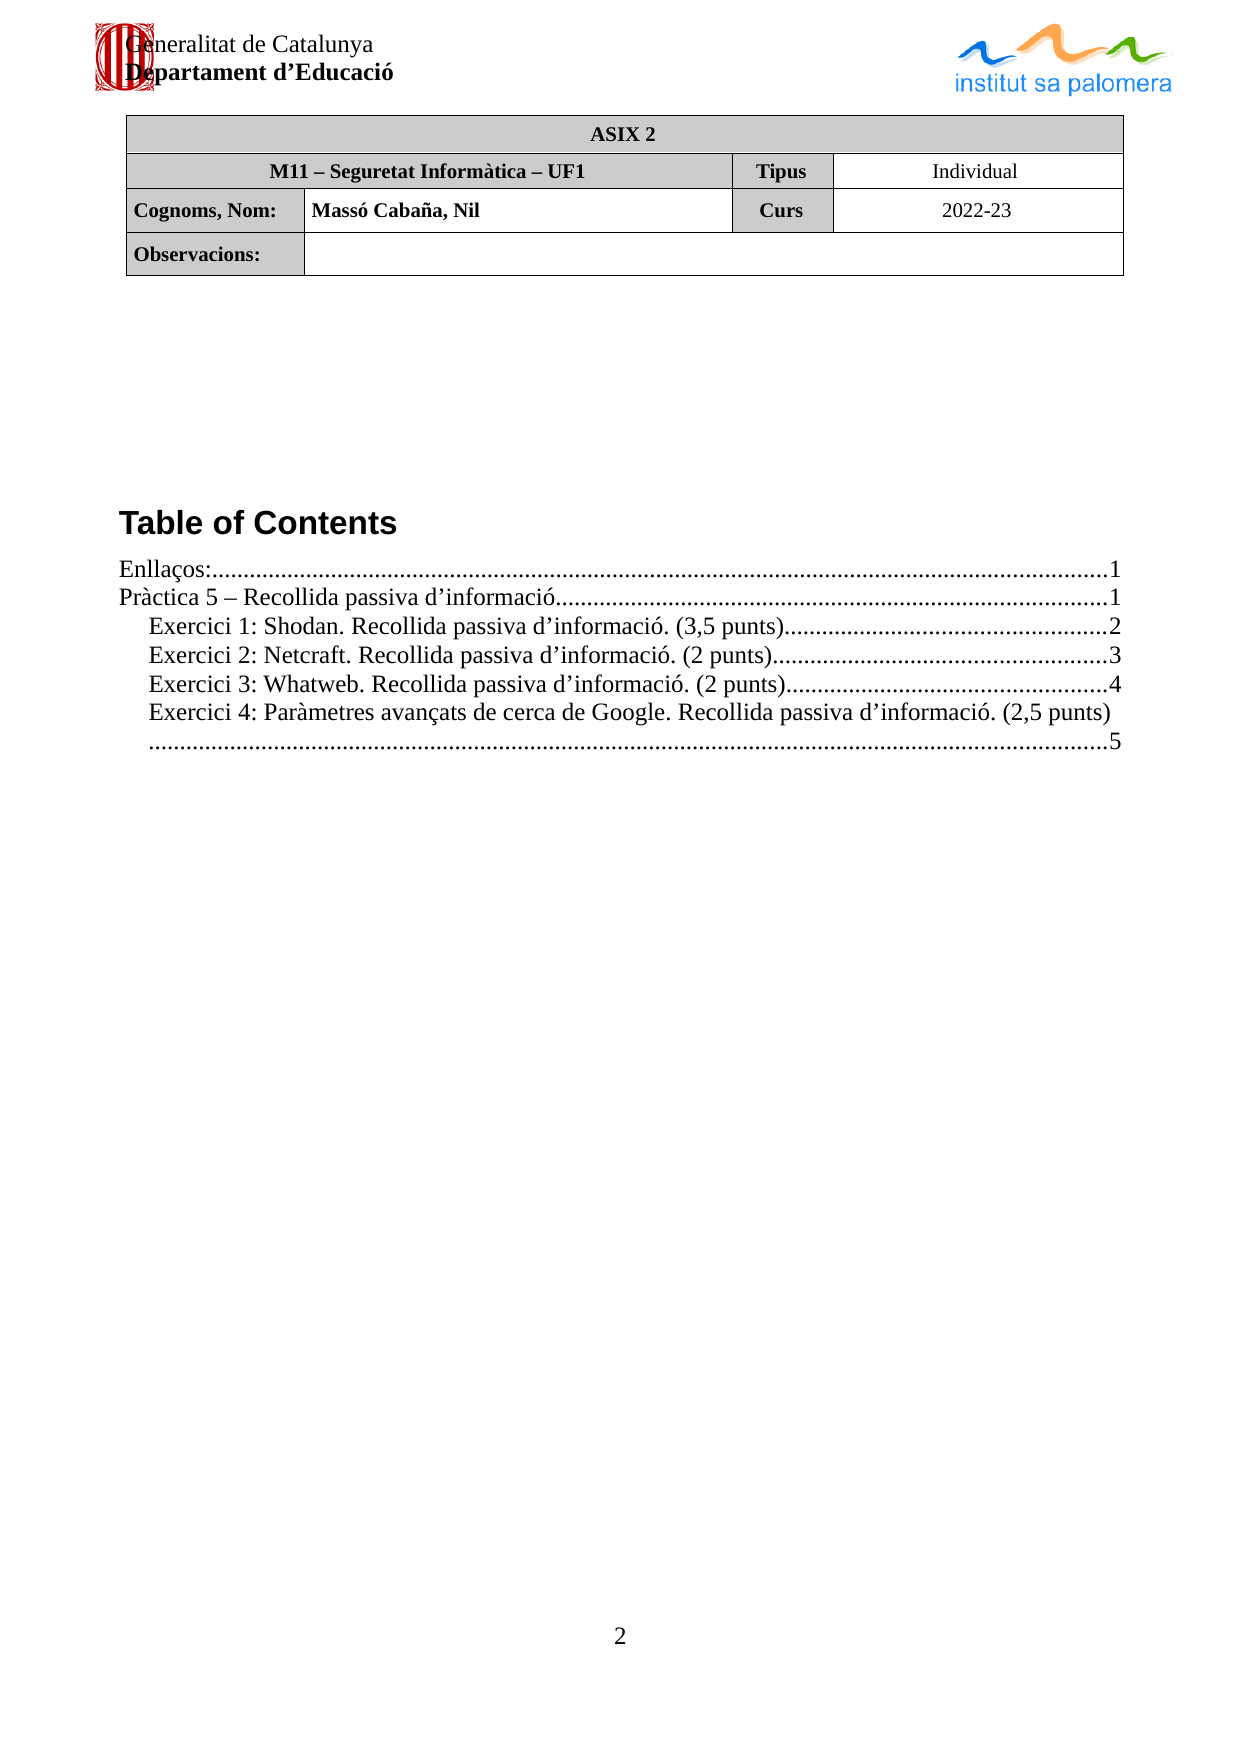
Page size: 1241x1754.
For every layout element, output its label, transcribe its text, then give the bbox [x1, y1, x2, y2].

text Exercici 1: Shodan. Recollida passiva d’informació. (3,5 punts) 2 [148, 611, 1121, 640]
text Pràctica 5 – Recollida passiva d’informació. 1 [119, 582, 1121, 611]
text Exercici 4: Paràmetres avançats de cerca de Google. Recollida passiva d’informació. (2,5 punts) 5 [148, 697, 1121, 755]
text Enllaços: 1 [119, 554, 1121, 582]
text Exercici 2: Netcraft. Recollida passiva d’informació. (2 punts) 3 [148, 640, 1121, 669]
subtitle Table of Contents [119, 503, 1121, 541]
picture [948, 21, 1177, 100]
text Exercici 3: Whatweb. Recollida passiva d’informació. (2 punts) 4 [148, 669, 1121, 697]
picture [93, 21, 155, 93]
